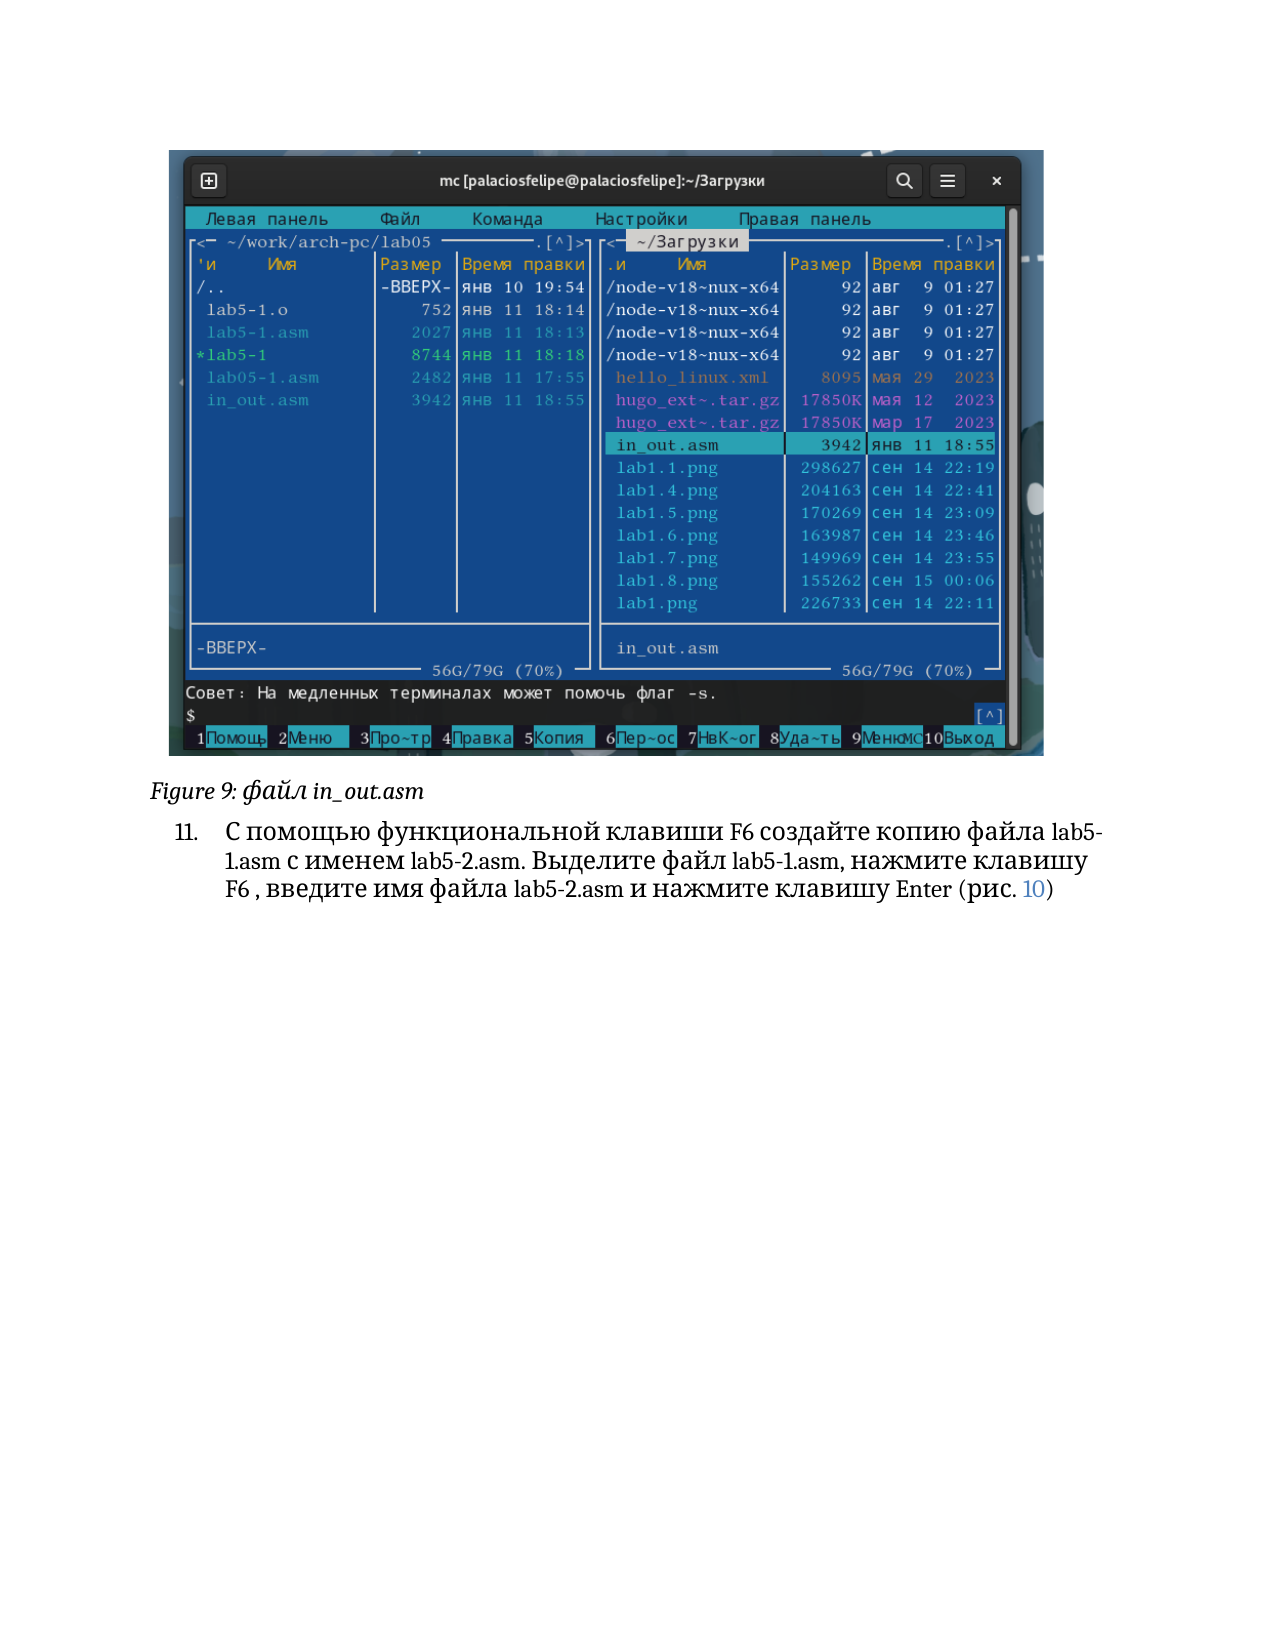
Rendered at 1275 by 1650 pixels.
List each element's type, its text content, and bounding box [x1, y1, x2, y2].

text Figure 9: файл in_out.asm [150, 777, 1125, 805]
list С помощью функциональной клавиши F6 создайте копию файла lab5-1.asm с именем lab5-2.asm. Выделите файл lab5-1.asm, нажмите клавишу F6 , введите имя файла lab5-2.asm и нажмите клавишу Enter (рис. 10) [175, 818, 1125, 904]
picture [168, 150, 1044, 756]
